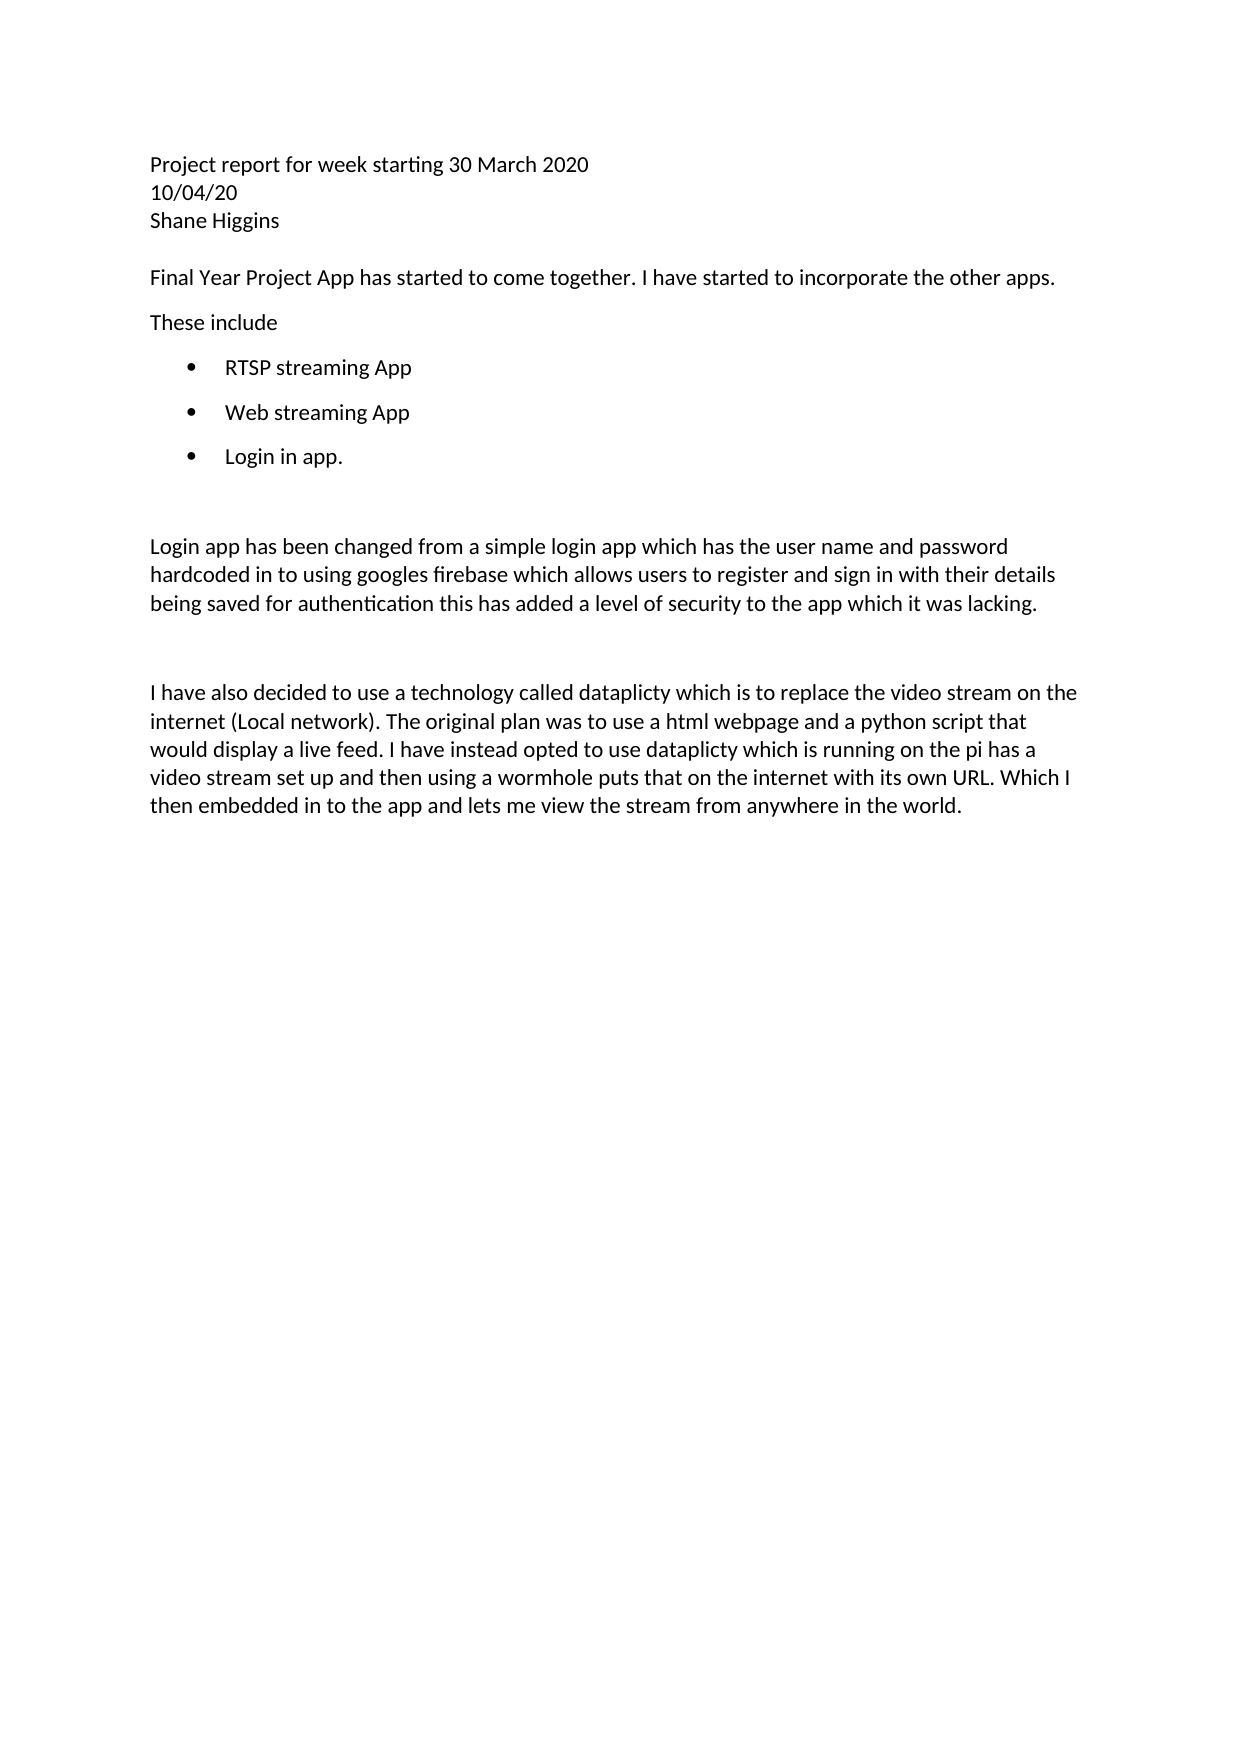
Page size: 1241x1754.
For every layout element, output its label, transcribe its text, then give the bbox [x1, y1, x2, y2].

list Login in app. [187, 442, 1090, 471]
text I have also decided to use a technology called dataplicty which is to replace the video stream on the internet (Local network). The original plan was to use a html webpage and a python script that would display a live feed. I have instead opted to use dataplicty which is running on the pi has a video stream set up and then using a wormhole puts that on the internet with its own URL. Which I then embedded in to the app and lets me view the stream from anywhere in the world. [150, 678, 1090, 819]
text Final Year Project App has started to come together. I have started to incorporate the other apps. [150, 263, 1090, 291]
list Web streaming App [187, 398, 1090, 426]
list RTSP streaming App [187, 353, 1090, 381]
text Project report for week starting 30 March 2020 [150, 150, 1090, 178]
text These include [150, 308, 1090, 336]
text 10/04/20 [150, 178, 1090, 206]
text Login app has been changed from a simple login app which has the user name and password hardcoded in to using googles firebase which allows users to register and sign in with their details being saved for authentication this has added a level of security to the app which it was lacking. [150, 532, 1090, 617]
text Shane Higgins [150, 206, 1090, 234]
